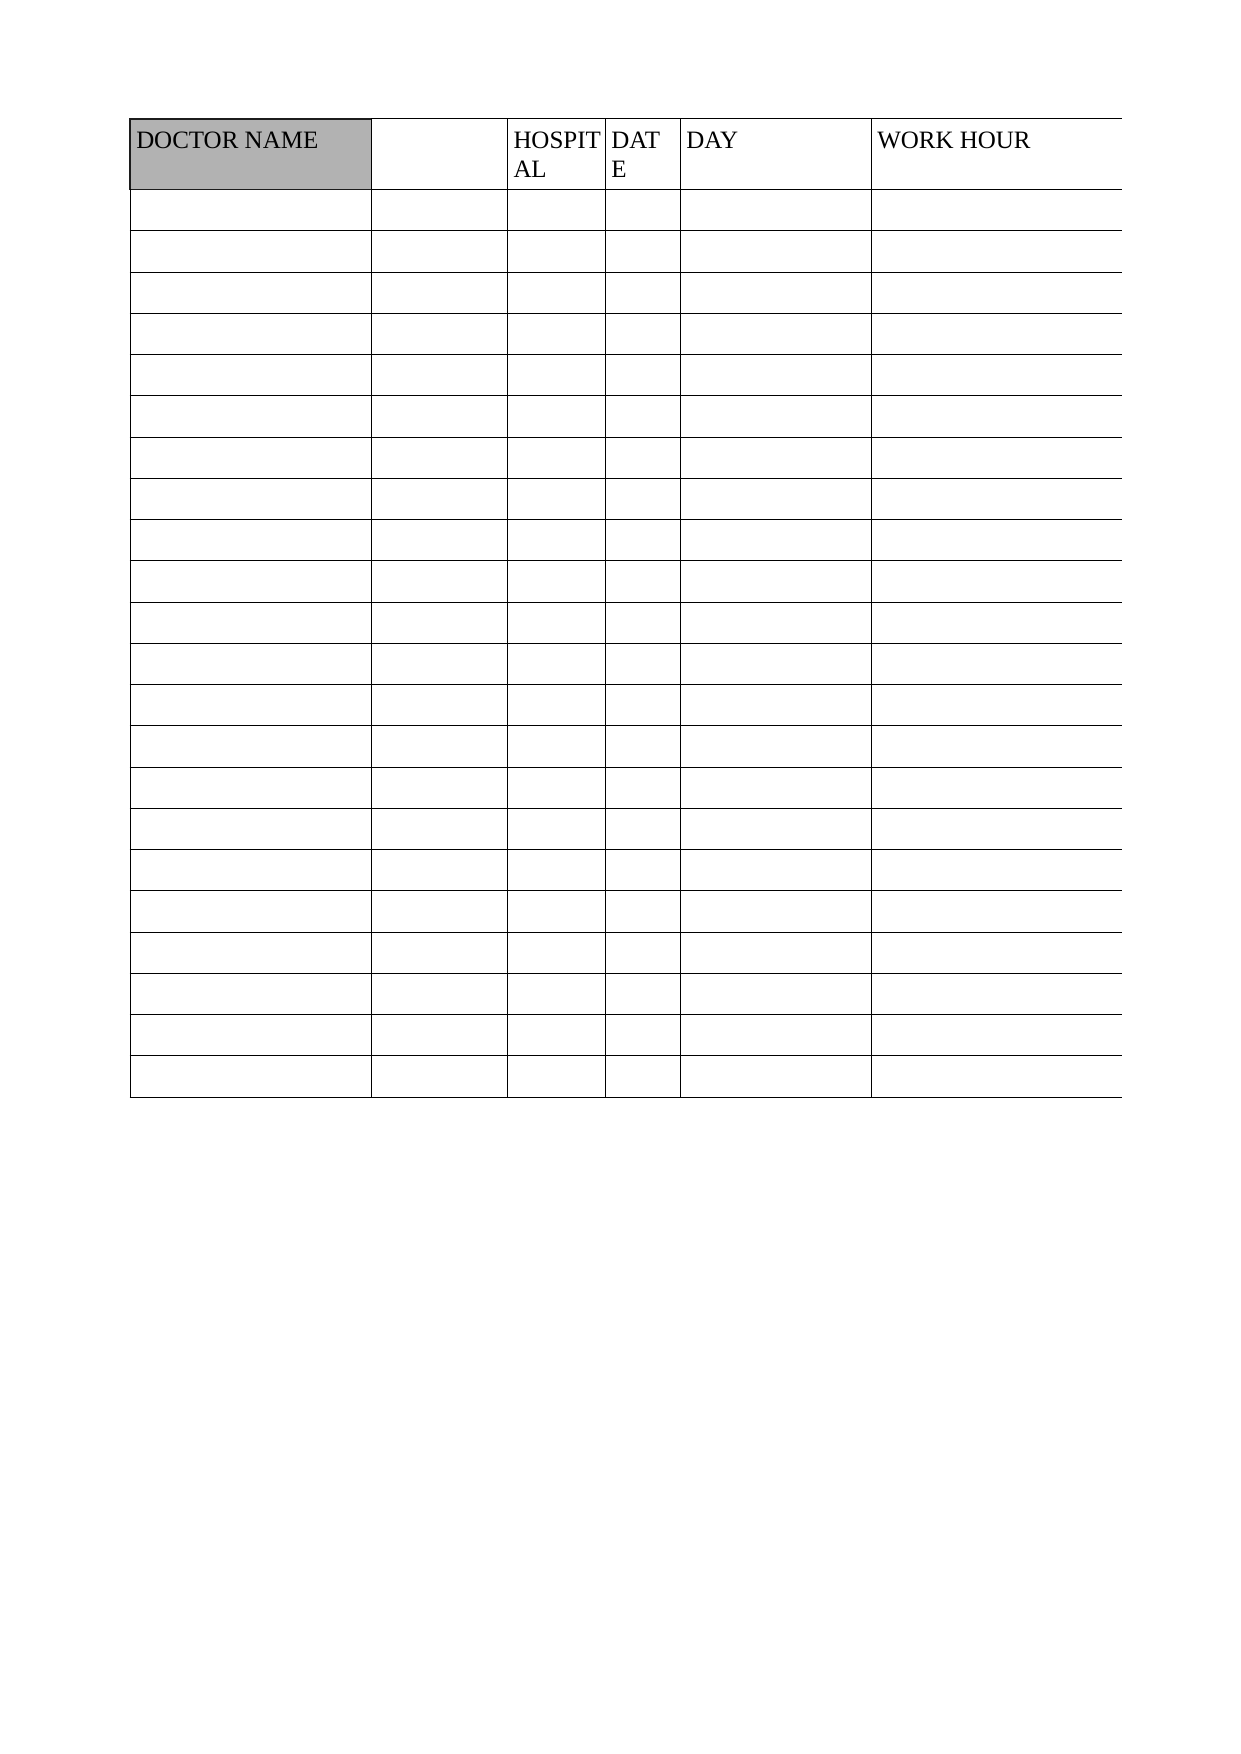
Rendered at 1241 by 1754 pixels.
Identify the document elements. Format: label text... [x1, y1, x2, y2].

table_cell [681, 933, 871, 973]
table_cell [681, 438, 871, 478]
table_cell [131, 891, 371, 932]
table_cell [131, 479, 371, 519]
table_cell [681, 891, 871, 932]
table_cell [681, 644, 871, 684]
table_cell [131, 1056, 371, 1097]
table_cell [606, 933, 680, 973]
table_cell [606, 974, 680, 1014]
table_cell [606, 396, 680, 437]
table_cell [131, 396, 371, 437]
table_cell [606, 190, 680, 230]
table_cell [508, 396, 605, 437]
table_cell [508, 520, 605, 560]
table_cell [508, 1056, 605, 1097]
table_cell [508, 891, 605, 932]
table_cell [681, 726, 871, 767]
table_cell [606, 644, 680, 684]
table_cell [681, 809, 871, 849]
table_cell [372, 520, 507, 560]
table_cell [872, 190, 1122, 230]
table_cell [606, 891, 680, 932]
table_cell [508, 850, 605, 890]
table_cell [131, 644, 371, 684]
table_cell [681, 603, 871, 643]
table_cell [131, 1015, 371, 1055]
table_cell [508, 190, 605, 230]
table_cell [872, 314, 1122, 354]
table_cell [606, 809, 680, 849]
table_cell [872, 809, 1122, 849]
table_cell [606, 1056, 680, 1097]
table_cell [508, 355, 605, 395]
table_cell [606, 1015, 680, 1055]
table_cell [681, 850, 871, 890]
table_cell [508, 768, 605, 808]
table_cell [681, 396, 871, 437]
table_cell [872, 1015, 1122, 1055]
table_cell [508, 1015, 605, 1055]
table_cell [606, 355, 680, 395]
table_cell [872, 231, 1122, 272]
table_cell [508, 685, 605, 725]
table_cell [681, 1015, 871, 1055]
table_header WORK HOUR [872, 119, 1122, 189]
table_cell [372, 933, 507, 973]
table_cell [681, 479, 871, 519]
table_cell [508, 974, 605, 1014]
table_cell [606, 314, 680, 354]
table_cell [372, 974, 507, 1014]
table_cell [681, 520, 871, 560]
table_cell [508, 273, 605, 313]
table_cell [131, 273, 371, 313]
table_cell [131, 314, 371, 354]
table_cell [872, 974, 1122, 1014]
table_header DATE [606, 119, 680, 189]
table_cell [872, 891, 1122, 932]
table_cell [372, 685, 507, 725]
table_cell [872, 479, 1122, 519]
table_cell [131, 933, 371, 973]
table_cell [508, 726, 605, 767]
table_cell [606, 520, 680, 560]
table_header HOSPITAL [508, 119, 605, 189]
table_cell [606, 726, 680, 767]
table_cell [606, 438, 680, 478]
table_cell [681, 231, 871, 272]
table_cell [606, 561, 680, 602]
table_cell [606, 685, 680, 725]
table_cell [872, 396, 1122, 437]
table_cell [131, 231, 371, 272]
table_cell [872, 355, 1122, 395]
table_cell [872, 726, 1122, 767]
table_cell [508, 561, 605, 602]
table_header DOCTOR NAME [131, 120, 371, 189]
table_cell [131, 850, 371, 890]
table_cell [131, 355, 371, 395]
table_cell [508, 644, 605, 684]
table_header [372, 119, 507, 189]
table_cell [131, 726, 371, 767]
table_cell [372, 891, 507, 932]
table_cell [508, 933, 605, 973]
table_cell [372, 479, 507, 519]
table_cell [606, 273, 680, 313]
table_cell [131, 438, 371, 478]
table_cell [606, 768, 680, 808]
table_cell [872, 768, 1122, 808]
table_cell [508, 438, 605, 478]
table_cell [681, 190, 871, 230]
table_cell [872, 933, 1122, 973]
table_cell [131, 685, 371, 725]
table_cell [372, 355, 507, 395]
table_cell [508, 603, 605, 643]
table_cell [872, 603, 1122, 643]
table_cell [131, 809, 371, 849]
table_cell [372, 1015, 507, 1055]
table_cell [606, 479, 680, 519]
table_cell [372, 768, 507, 808]
table_cell [372, 809, 507, 849]
table_cell [872, 644, 1122, 684]
table_cell [131, 974, 371, 1014]
table_cell [606, 603, 680, 643]
table_cell [872, 273, 1122, 313]
table_cell [872, 520, 1122, 560]
table_cell [372, 273, 507, 313]
table_cell [372, 231, 507, 272]
table_cell [872, 1056, 1122, 1097]
table_cell [606, 231, 680, 272]
table_cell [508, 479, 605, 519]
table_cell [681, 974, 871, 1014]
table_cell [131, 603, 371, 643]
table_header DAY [681, 119, 871, 189]
table_cell [872, 850, 1122, 890]
table_cell [872, 685, 1122, 725]
table_cell [372, 850, 507, 890]
table_cell [372, 396, 507, 437]
table_cell [606, 850, 680, 890]
table_cell [681, 355, 871, 395]
table_cell [372, 314, 507, 354]
table_cell [681, 314, 871, 354]
table_cell [372, 726, 507, 767]
table_cell [508, 809, 605, 849]
table_cell [681, 768, 871, 808]
table_cell [372, 561, 507, 602]
table_cell [872, 561, 1122, 602]
table_cell [372, 1056, 507, 1097]
table_cell [681, 273, 871, 313]
table_cell [131, 768, 371, 808]
table_cell [131, 561, 371, 602]
table_cell [372, 644, 507, 684]
table_cell [508, 231, 605, 272]
table_cell [508, 314, 605, 354]
table_cell [681, 1056, 871, 1097]
table_cell [372, 438, 507, 478]
table_cell [681, 685, 871, 725]
table_cell [131, 190, 371, 230]
table_cell [372, 603, 507, 643]
table_cell [681, 561, 871, 602]
table_cell [372, 190, 507, 230]
table_cell [131, 520, 371, 560]
table_cell [872, 438, 1122, 478]
